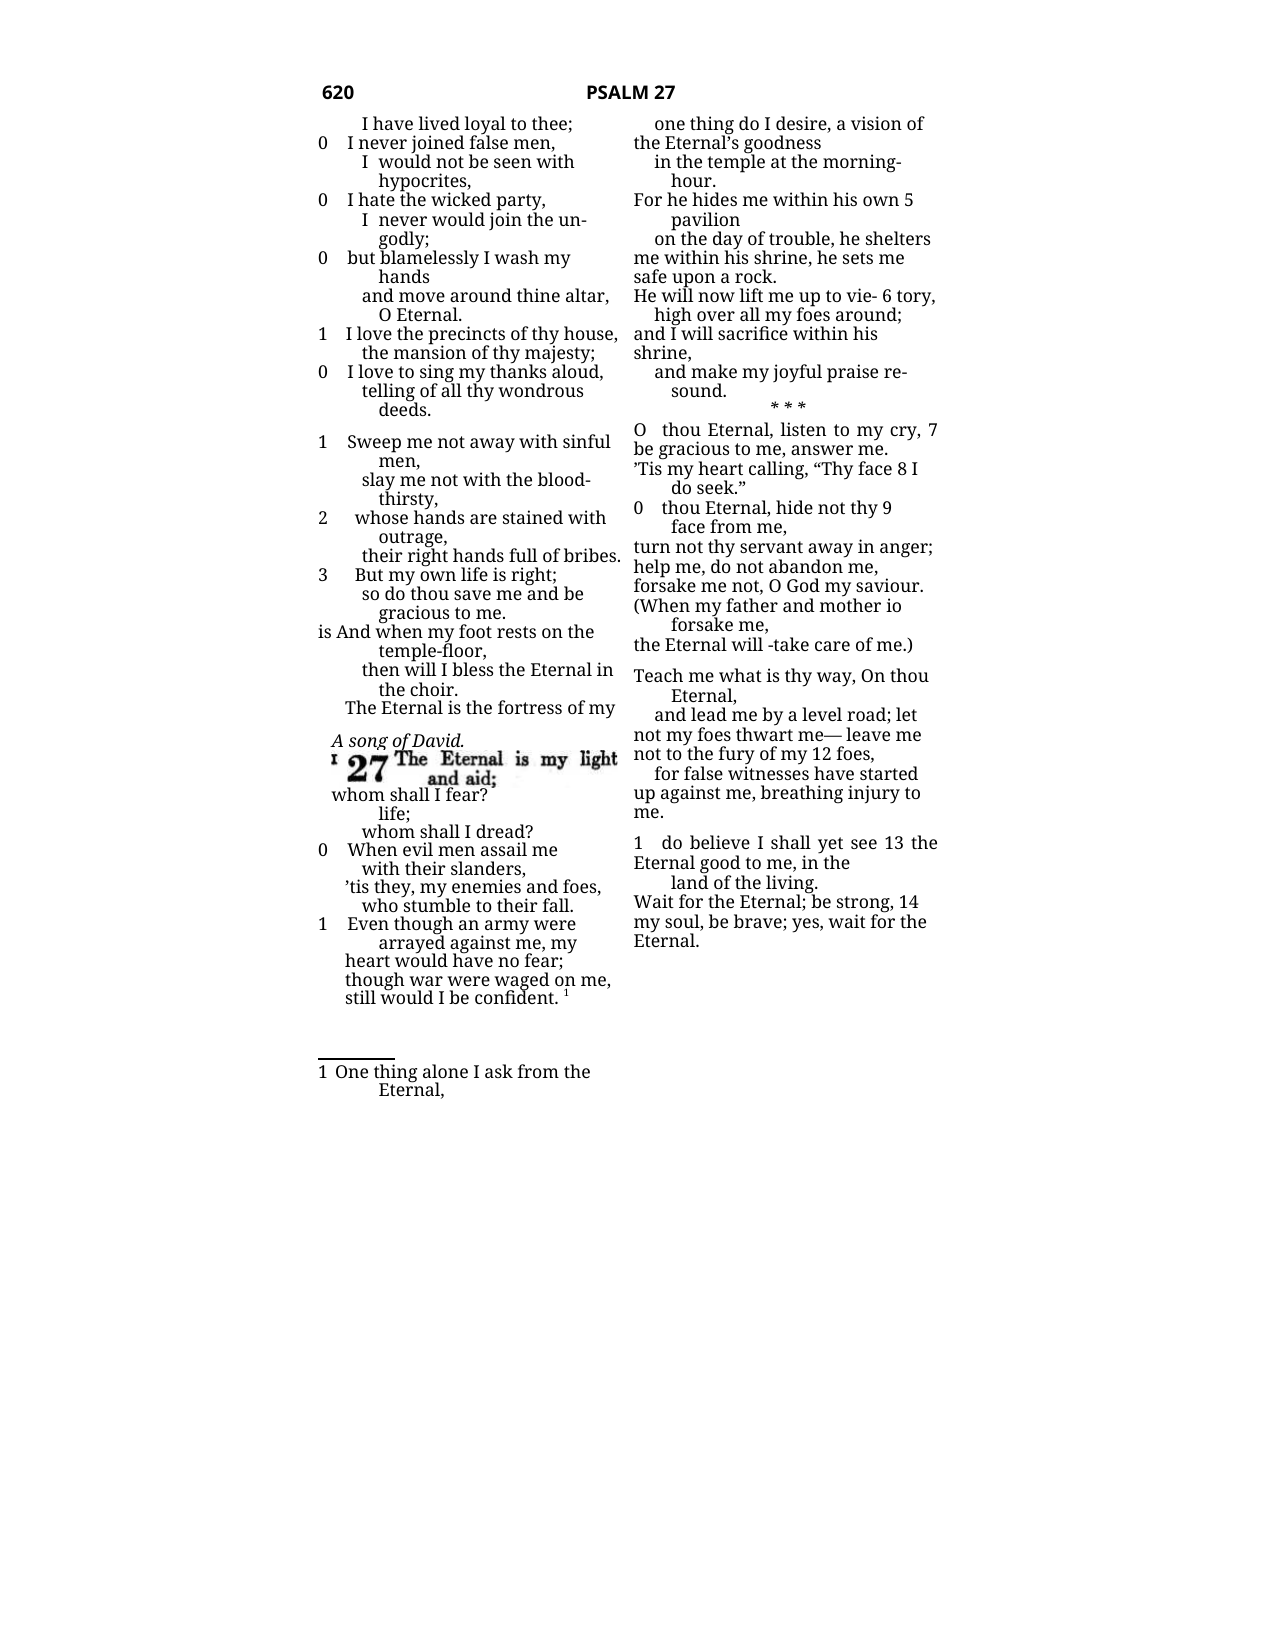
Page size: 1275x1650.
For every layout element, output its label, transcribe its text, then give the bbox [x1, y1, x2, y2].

text ’tis they, my enemies and foes, who stumble to their fall. [345, 879, 623, 916]
text for false witnesses have started up against me, breathing injury to me. [633, 765, 938, 822]
text ’Tis my heart calling, “Thy face 8 I do seek.” [633, 459, 938, 498]
text For he hides me within his own 5 pavilion [633, 192, 938, 230]
text the Eternal will -take care of me.) [633, 635, 938, 655]
list Sweep me not away with sinful [318, 433, 623, 452]
text on the day of trouble, he shelters me within his shrine, he sets me safe upon a rock. [633, 230, 938, 287]
text land of the living. [671, 874, 938, 893]
list thou Eternal, hide not thy 9 [633, 498, 938, 518]
picture [331, 750, 618, 788]
list I never joined false men, [318, 134, 623, 153]
text slay me not with the blood­thirsty, [362, 471, 623, 509]
text I have lived loyal to thee; [362, 115, 623, 134]
text help me, do not abandon me, forsake me not, O God my saviour. [633, 557, 938, 596]
list When evil men assail me [318, 842, 623, 861]
text outrage, [345, 528, 623, 547]
text Wait for the Eternal; be strong, 14 my soul, be brave; yes, wait for the Eternal. [633, 893, 938, 952]
text whom shall I dread? [362, 824, 623, 842]
text O thou Eternal, listen to my cry, 7 be gracious to me, answer me. [633, 421, 938, 459]
text then will I bless the Eternal in the choir. [362, 662, 623, 700]
text high over all my foes around; and I will sacrifice within his shrine, [633, 306, 938, 363]
list Even though an army were [318, 916, 623, 934]
list I love the precincts of thy house, [318, 325, 623, 344]
text He will now lift me up to vie- 6 tory, [633, 287, 938, 306]
list I love to sing my thanks aloud, [318, 363, 623, 382]
text so do thou save me and be gracious to me. [362, 585, 623, 623]
list But my own life is right; [318, 566, 623, 585]
text hands [345, 268, 623, 287]
list would not be seen with hypocrites, [362, 153, 623, 192]
list never would join the un­godly; [362, 211, 623, 249]
text the mansion of thy majesty; [362, 344, 623, 363]
list I hate the wicked party, [318, 192, 623, 211]
text one thing do I desire, a vision of the Eternal’s good­ness [633, 115, 938, 153]
text whom shall I fear? [331, 788, 617, 805]
list but blamelessly I wash my [318, 249, 623, 268]
text in the temple at the morning- hour. [654, 153, 938, 192]
text and lead me by a level road; let not my foes thwart me— leave me not to the fury of my 12 foes, [633, 706, 938, 765]
text is And when my foot rests on the temple-floor, [318, 623, 623, 662]
text turn not thy servant away in anger; [633, 537, 938, 557]
text arrayed against me, my heart would have no fear; though war were waged on me, still would I be confident. [345, 934, 623, 1008]
text men, [345, 452, 623, 471]
list do believe I shall yet see 13 the Eternal good to me, in the [633, 834, 938, 874]
text and make my joyful praise re­sound. [654, 363, 938, 401]
text with their slanders, [362, 861, 623, 879]
text One thing alone I ask from the [318, 1065, 623, 1082]
text face from me, [671, 518, 938, 537]
text and move around thine altar, O Eternal. [362, 287, 623, 325]
text telling of all thy wondrous deeds. [362, 382, 623, 420]
list whose hands are stained with [318, 509, 623, 528]
text Eternal, [378, 1082, 623, 1100]
text (When my father and mother io forsake me, [633, 596, 938, 635]
text Teach me what is thy way, On thou Eternal, [633, 667, 938, 706]
text their right hands full of bribes. [362, 547, 623, 566]
text The Eternal is the fortress of my life; [345, 700, 623, 824]
text * * * [637, 401, 938, 419]
text A song of David. [331, 733, 617, 750]
